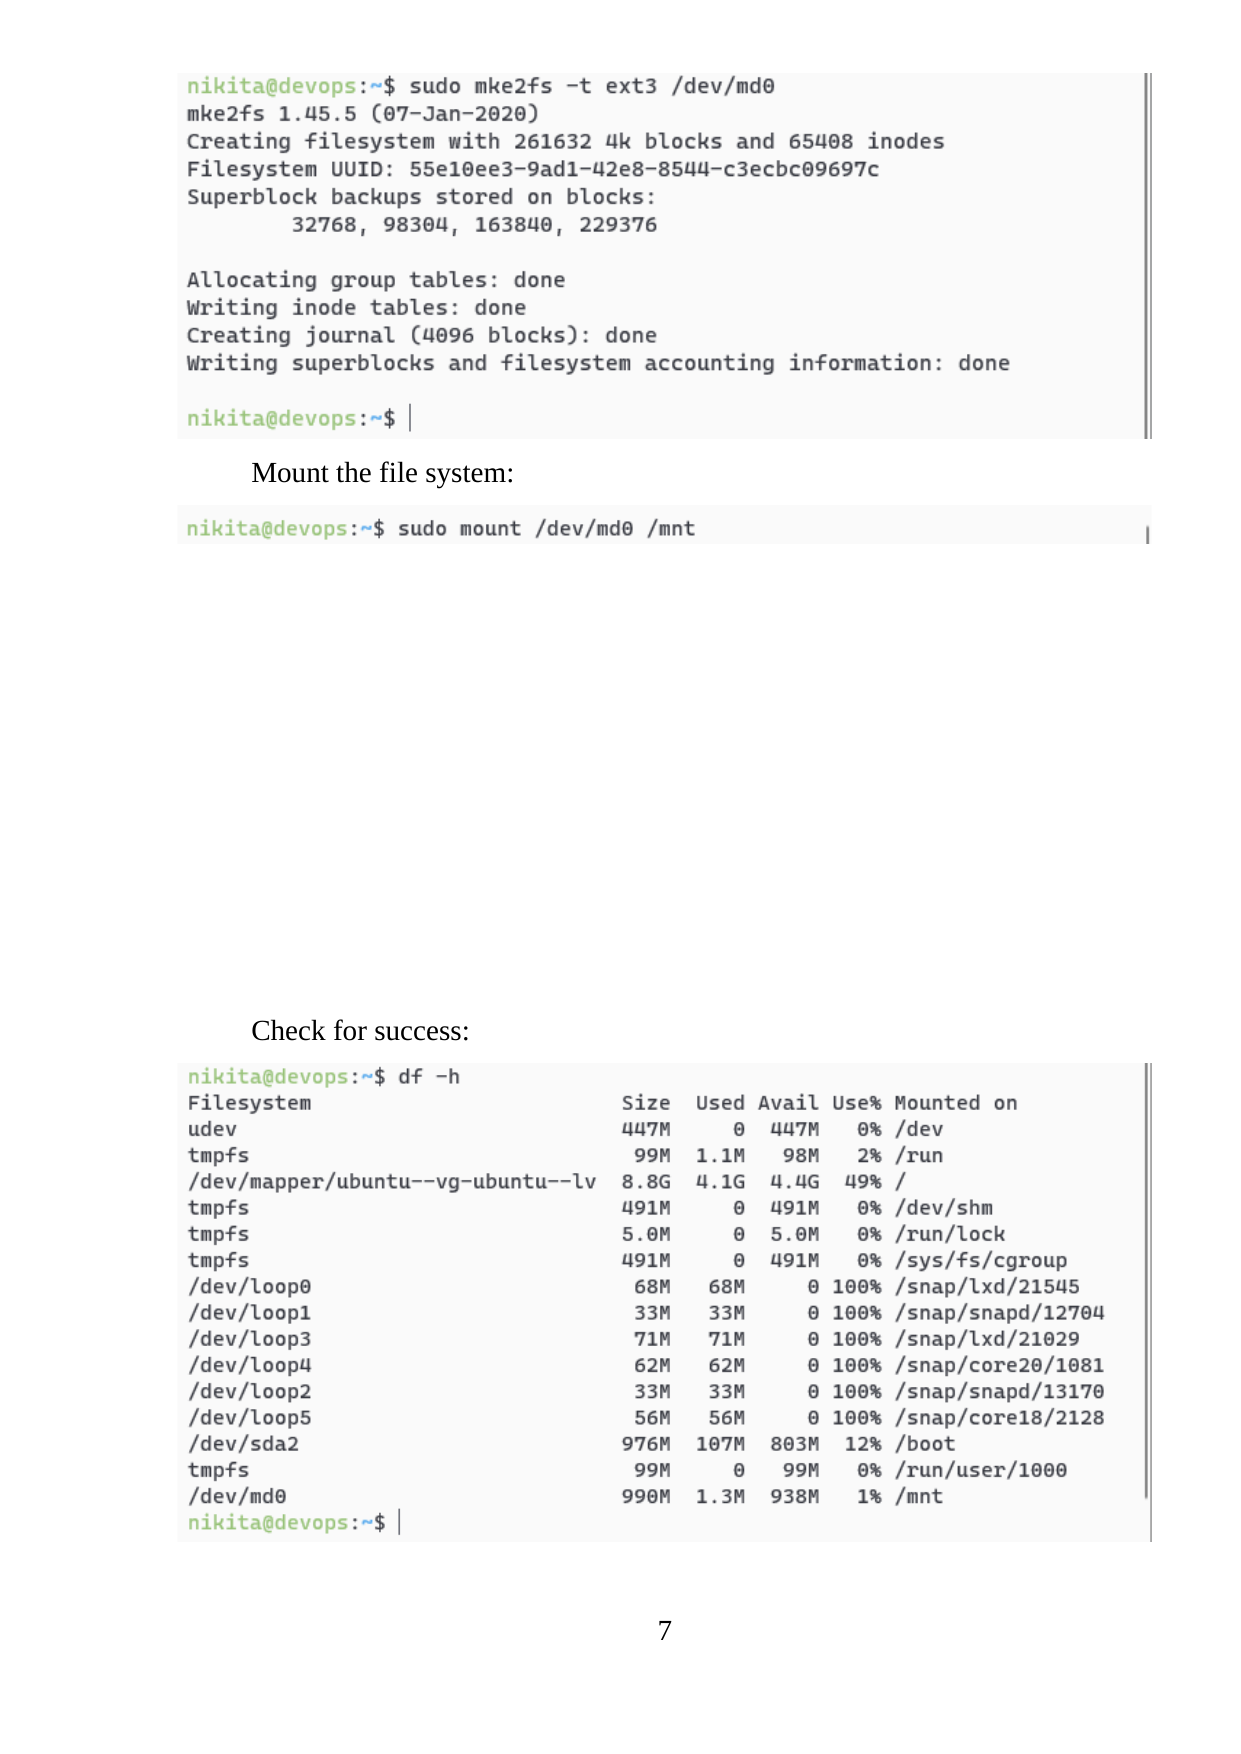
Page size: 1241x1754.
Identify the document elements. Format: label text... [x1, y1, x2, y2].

text Mount the file system: [177, 455, 1152, 488]
text Check for success: [177, 1013, 1152, 1047]
